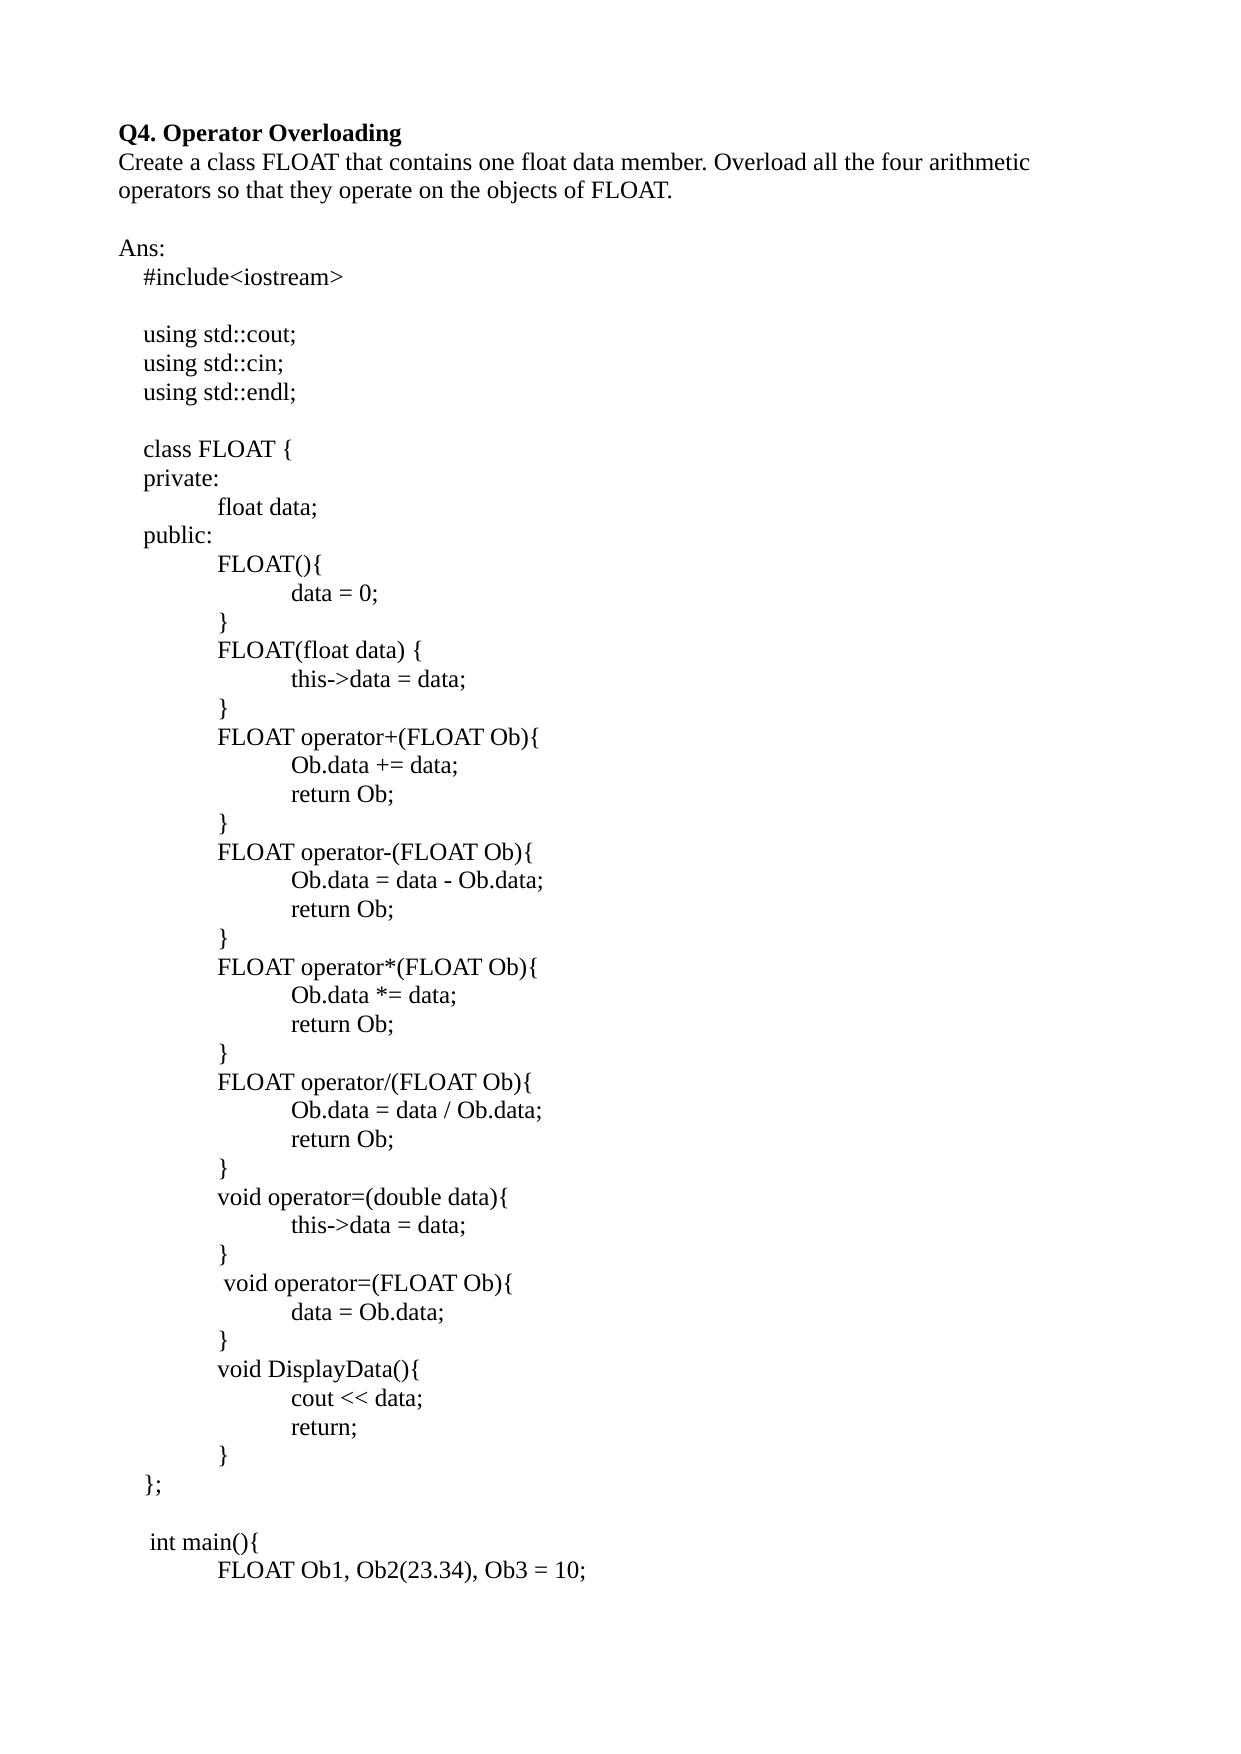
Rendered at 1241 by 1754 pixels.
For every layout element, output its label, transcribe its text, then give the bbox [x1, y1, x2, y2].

text cout << data; [118, 1383, 1122, 1412]
text void DisplayData(){ [118, 1354, 1122, 1383]
text } [118, 607, 1122, 636]
text return Ob; [118, 1124, 1122, 1153]
text #include<iostream> [118, 262, 1122, 291]
text public: [118, 521, 1122, 549]
text FLOAT operator/(FLOAT Ob){ [118, 1067, 1122, 1096]
text Create a class FLOAT that contains one float data member. Overload all the four arithmetic operators so that they operate on the objects of FLOAT. [118, 147, 1122, 204]
text void operator=(FLOAT Ob){ [118, 1268, 1122, 1297]
text Ob.data = data - Ob.data; [118, 866, 1122, 894]
text FLOAT operator*(FLOAT Ob){ [118, 952, 1122, 981]
text return Ob; [118, 1009, 1122, 1038]
text int main(){ [118, 1527, 1122, 1556]
text } [118, 808, 1122, 837]
text data = 0; [118, 578, 1122, 607]
text class FLOAT { [118, 434, 1122, 463]
text FLOAT operator+(FLOAT Ob){ [118, 722, 1122, 751]
text this->data = data; [118, 1211, 1122, 1239]
text } [118, 923, 1122, 952]
text } [118, 1038, 1122, 1067]
text Ob.data = data / Ob.data; [118, 1096, 1122, 1124]
text return Ob; [118, 779, 1122, 808]
text } [118, 1326, 1122, 1354]
text FLOAT(){ [118, 549, 1122, 578]
text Ob.data *= data; [118, 981, 1122, 1009]
text private: [118, 463, 1122, 492]
text return Ob; [118, 894, 1122, 923]
text Ans: [118, 233, 1122, 262]
text } [118, 1239, 1122, 1268]
text } [118, 693, 1122, 722]
text using std::cin; [118, 348, 1122, 377]
text void operator=(double data){ [118, 1182, 1122, 1211]
text using std::cout; [118, 319, 1122, 348]
text return; [118, 1412, 1122, 1441]
text } [118, 1153, 1122, 1182]
text }; [118, 1469, 1122, 1498]
text using std::endl; [118, 377, 1122, 406]
text Q4. Operator Overloading [118, 118, 1122, 147]
text float data; [118, 492, 1122, 521]
text FLOAT operator-(FLOAT Ob){ [118, 837, 1122, 866]
text FLOAT(float data) { [118, 636, 1122, 664]
text Ob.data += data; [118, 751, 1122, 779]
text FLOAT Ob1, Ob2(23.34), Ob3 = 10; [118, 1556, 1122, 1584]
text } [118, 1441, 1122, 1469]
text this->data = data; [118, 664, 1122, 693]
text data = Ob.data; [118, 1297, 1122, 1326]
